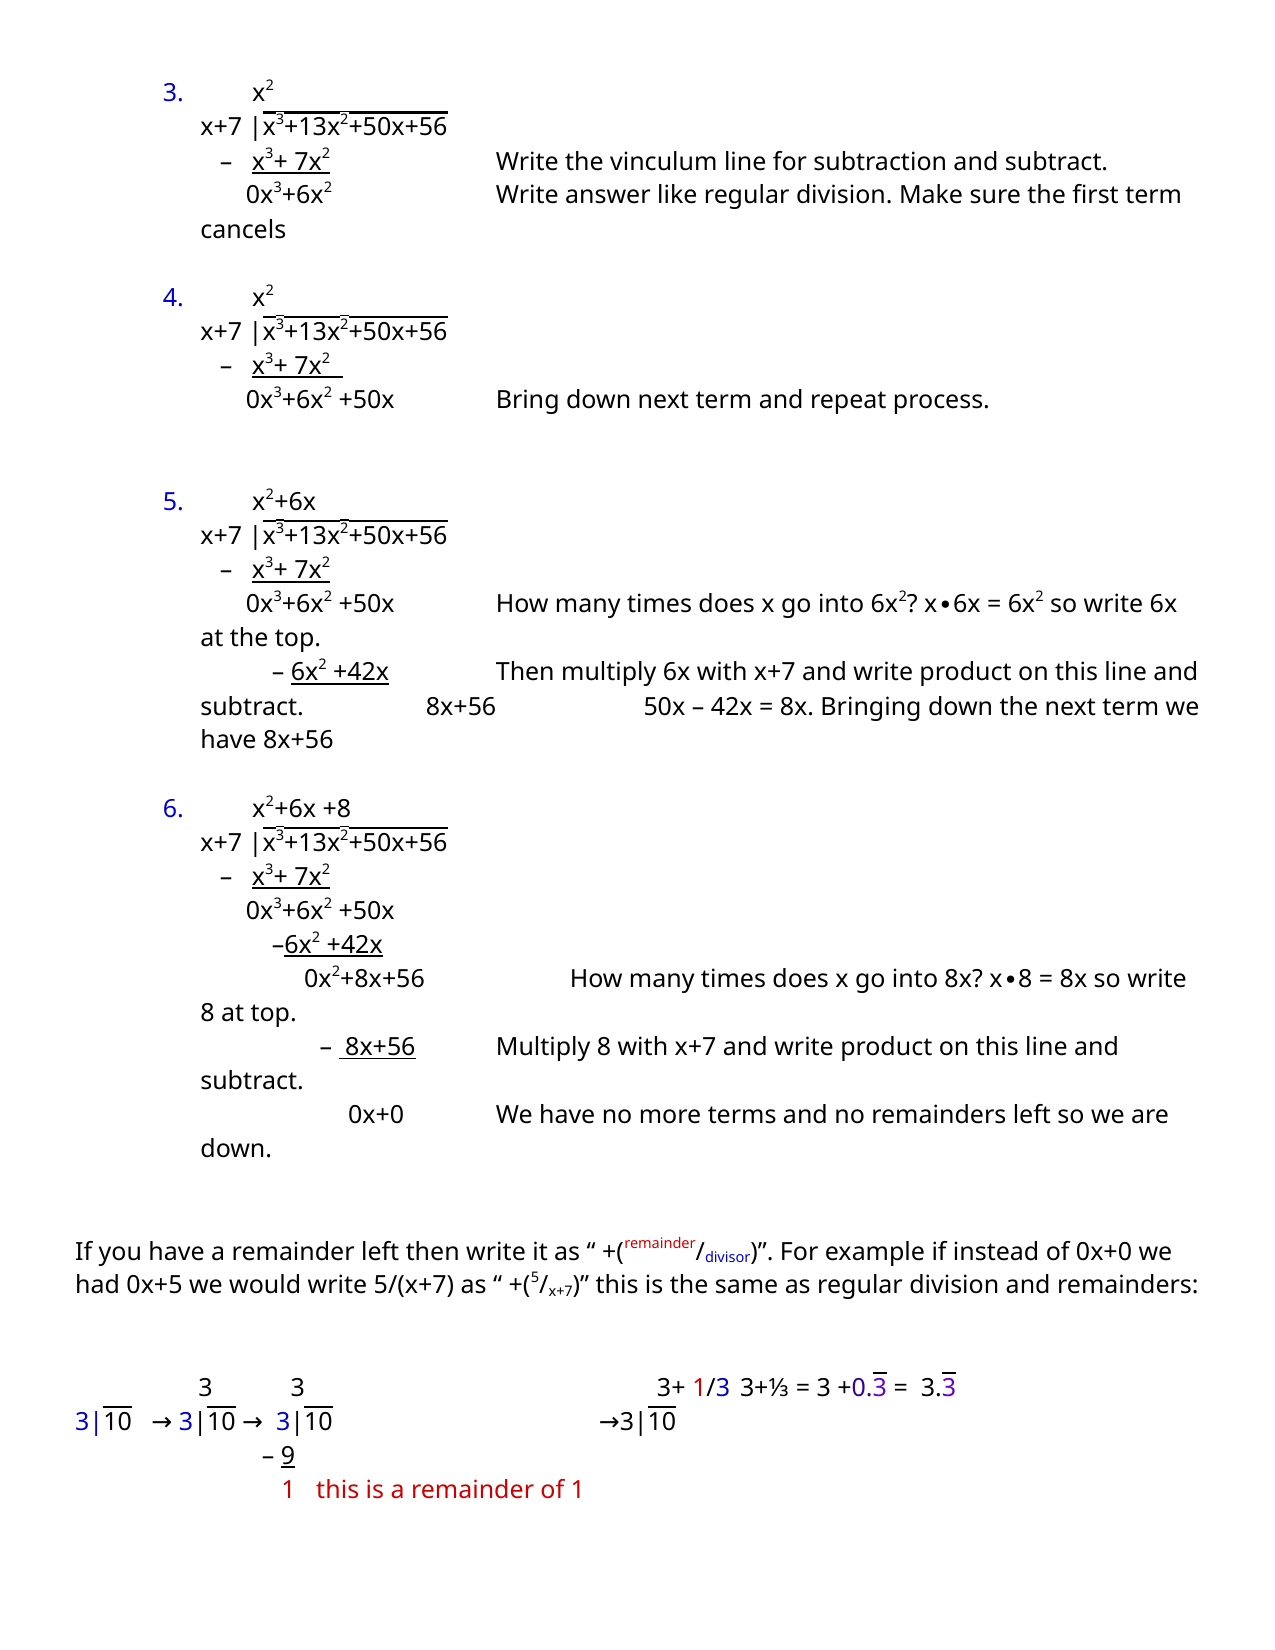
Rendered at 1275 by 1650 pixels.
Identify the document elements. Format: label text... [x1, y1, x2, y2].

text 3|10 → 3|10 → 3|10 →3|10 [75, 1403, 1200, 1437]
list x2 [163, 279, 1200, 313]
list – 8x+56 Multiply 8 with x+7 and write product on this line and subtract. [163, 1029, 1200, 1097]
list x+7 |x3+13x2+50x+56 [163, 824, 1200, 858]
list 0x+0 We have no more terms and no remainders left so we are down. [163, 1097, 1200, 1165]
text 3 3 3+ 1/3 3+⅓ = 3 +0.3 = 3.3 [75, 1369, 1200, 1403]
list – x3+ 7x2 [163, 552, 1200, 586]
text – 9 [75, 1437, 1200, 1472]
list 0x3+6x2 Write answer like regular division. Make sure the first term cancels [163, 177, 1200, 245]
list 0x3+6x2 +50x Bring down next term and repeat process. [163, 382, 1200, 416]
list – x3+ 7x2 [163, 347, 1200, 382]
list x+7 |x3+13x2+50x+56 [163, 109, 1200, 143]
list – x3+ 7x2 Write the vinculum line for subtraction and subtract. [163, 143, 1200, 177]
list – x3+ 7x2 [163, 858, 1200, 892]
list 0x3+6x2 +50x How many times does x go into 6x2? x∙6x = 6x2 so write 6x at the top. [163, 586, 1200, 654]
list 0x3+6x2 +50x [163, 892, 1200, 927]
list x2 +6x +8 [163, 790, 1200, 824]
list –6x2 +42x [163, 927, 1200, 961]
list x2 [163, 75, 1200, 109]
list – 6x2 +42x Then multiply 6x with x+7 and write product on this line and subtract. 8x+56 50x – 42x = 8x. Bringing down the next term we have 8x+56 [163, 654, 1200, 756]
list x+7 |x3+13x2+50x+56 [163, 518, 1200, 552]
list 0x2+8x+56 How many times does x go into 8x? x∙8 = 8x so write 8 at top. [163, 961, 1200, 1029]
text If you have a remainder left then write it as “ +(remainder/divisor)”. For example if instead of 0x+0 we had 0x+5 we would write 5/(x+7) as “ +(5/x+7)” this is the same as regular division and remainders: [75, 1233, 1200, 1301]
list x+7 |x3+13x2+50x+56 [163, 313, 1200, 347]
list x2 +6x [163, 484, 1200, 518]
text 1 this is a remainder of 1 [75, 1472, 1200, 1506]
